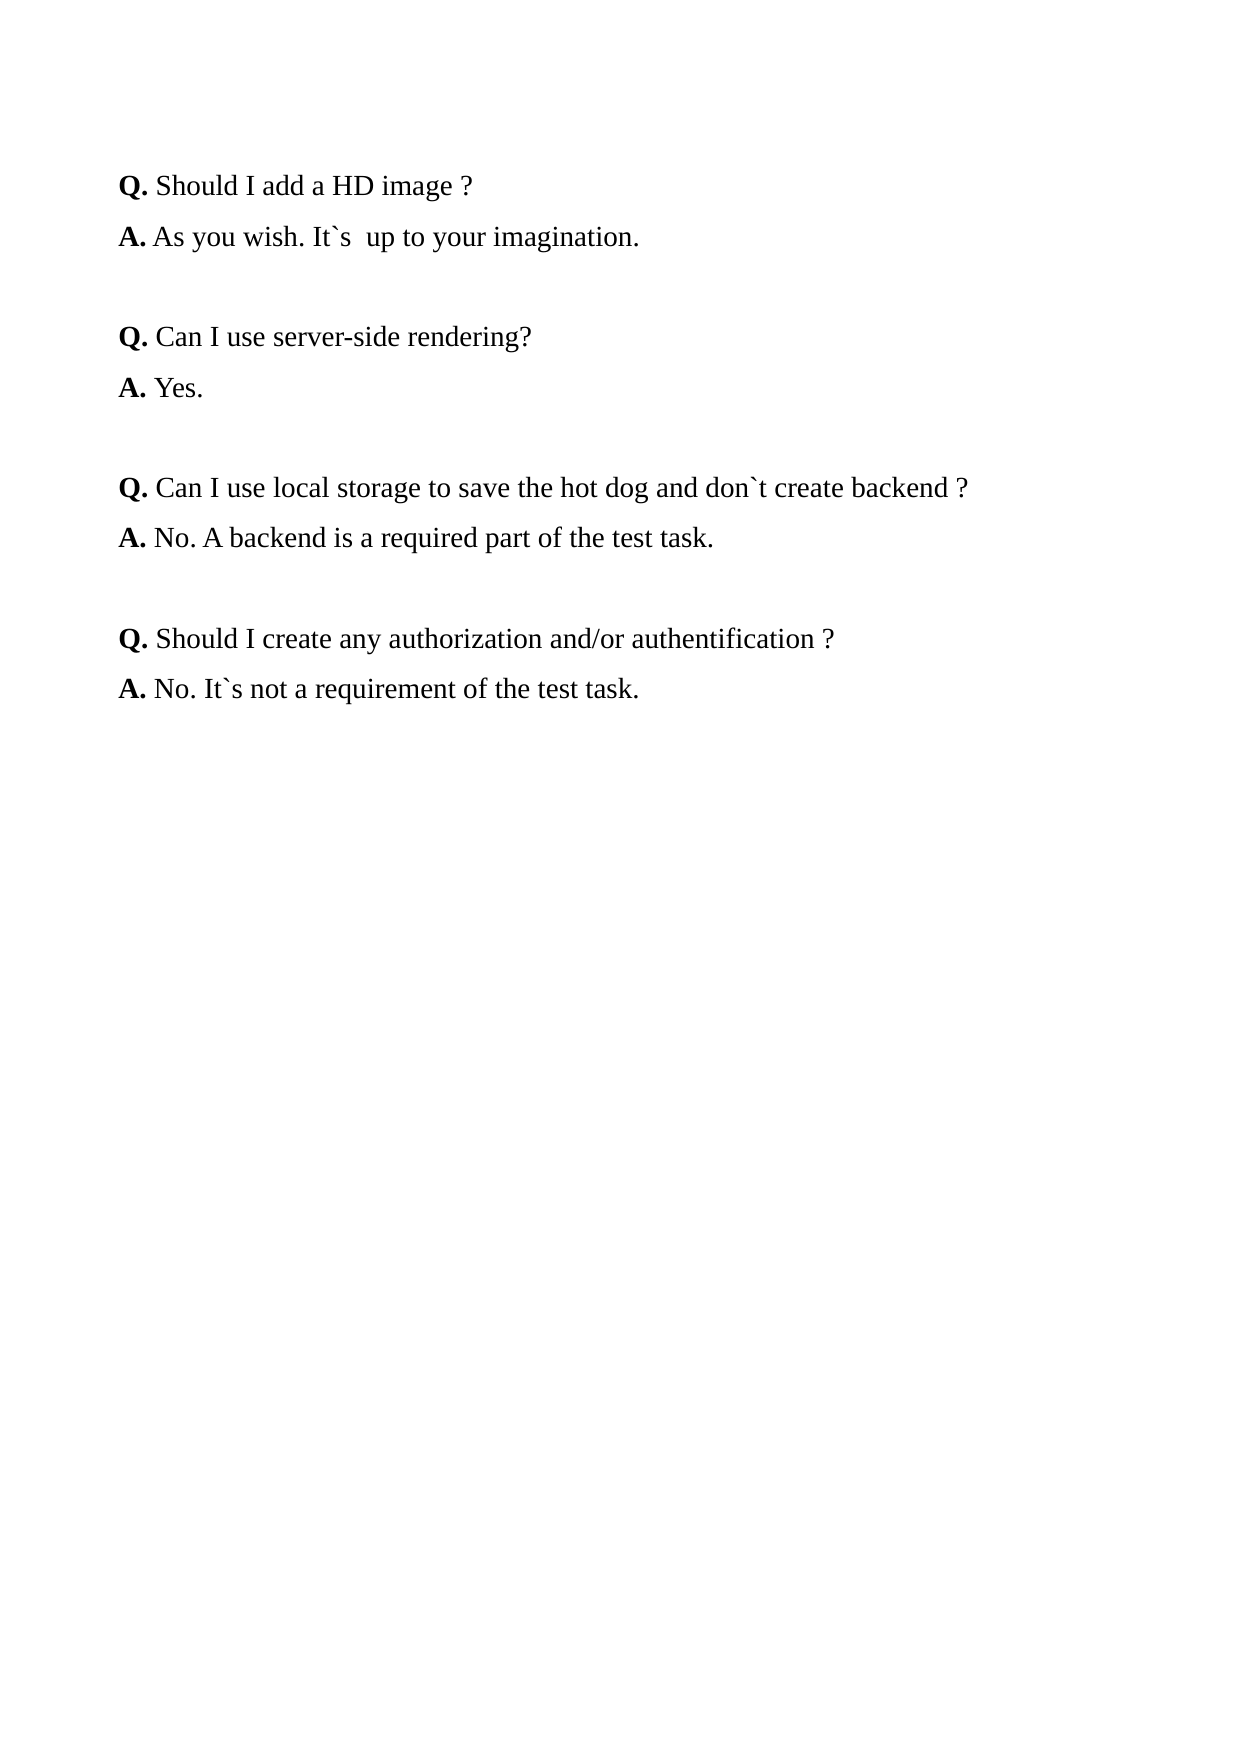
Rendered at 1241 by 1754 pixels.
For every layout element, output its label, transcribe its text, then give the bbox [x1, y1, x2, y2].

text Q. Should I create any authorization and/or authentification ? [118, 621, 1122, 655]
text A. No. A backend is a required part of the test task. [118, 521, 1122, 554]
text A. As you wish. It`s up to your imagination. [118, 219, 1122, 252]
text A. Yes. [118, 370, 1122, 403]
text A. No. It`s not a requirement of the test task. [118, 672, 1122, 705]
text Q. Can I use server-side rendering? [118, 319, 1122, 353]
text Q. Can I use local storage to save the hot dog and don`t create backend ? [118, 470, 1122, 504]
text Q. Should I add a HD image ? [118, 168, 1122, 202]
